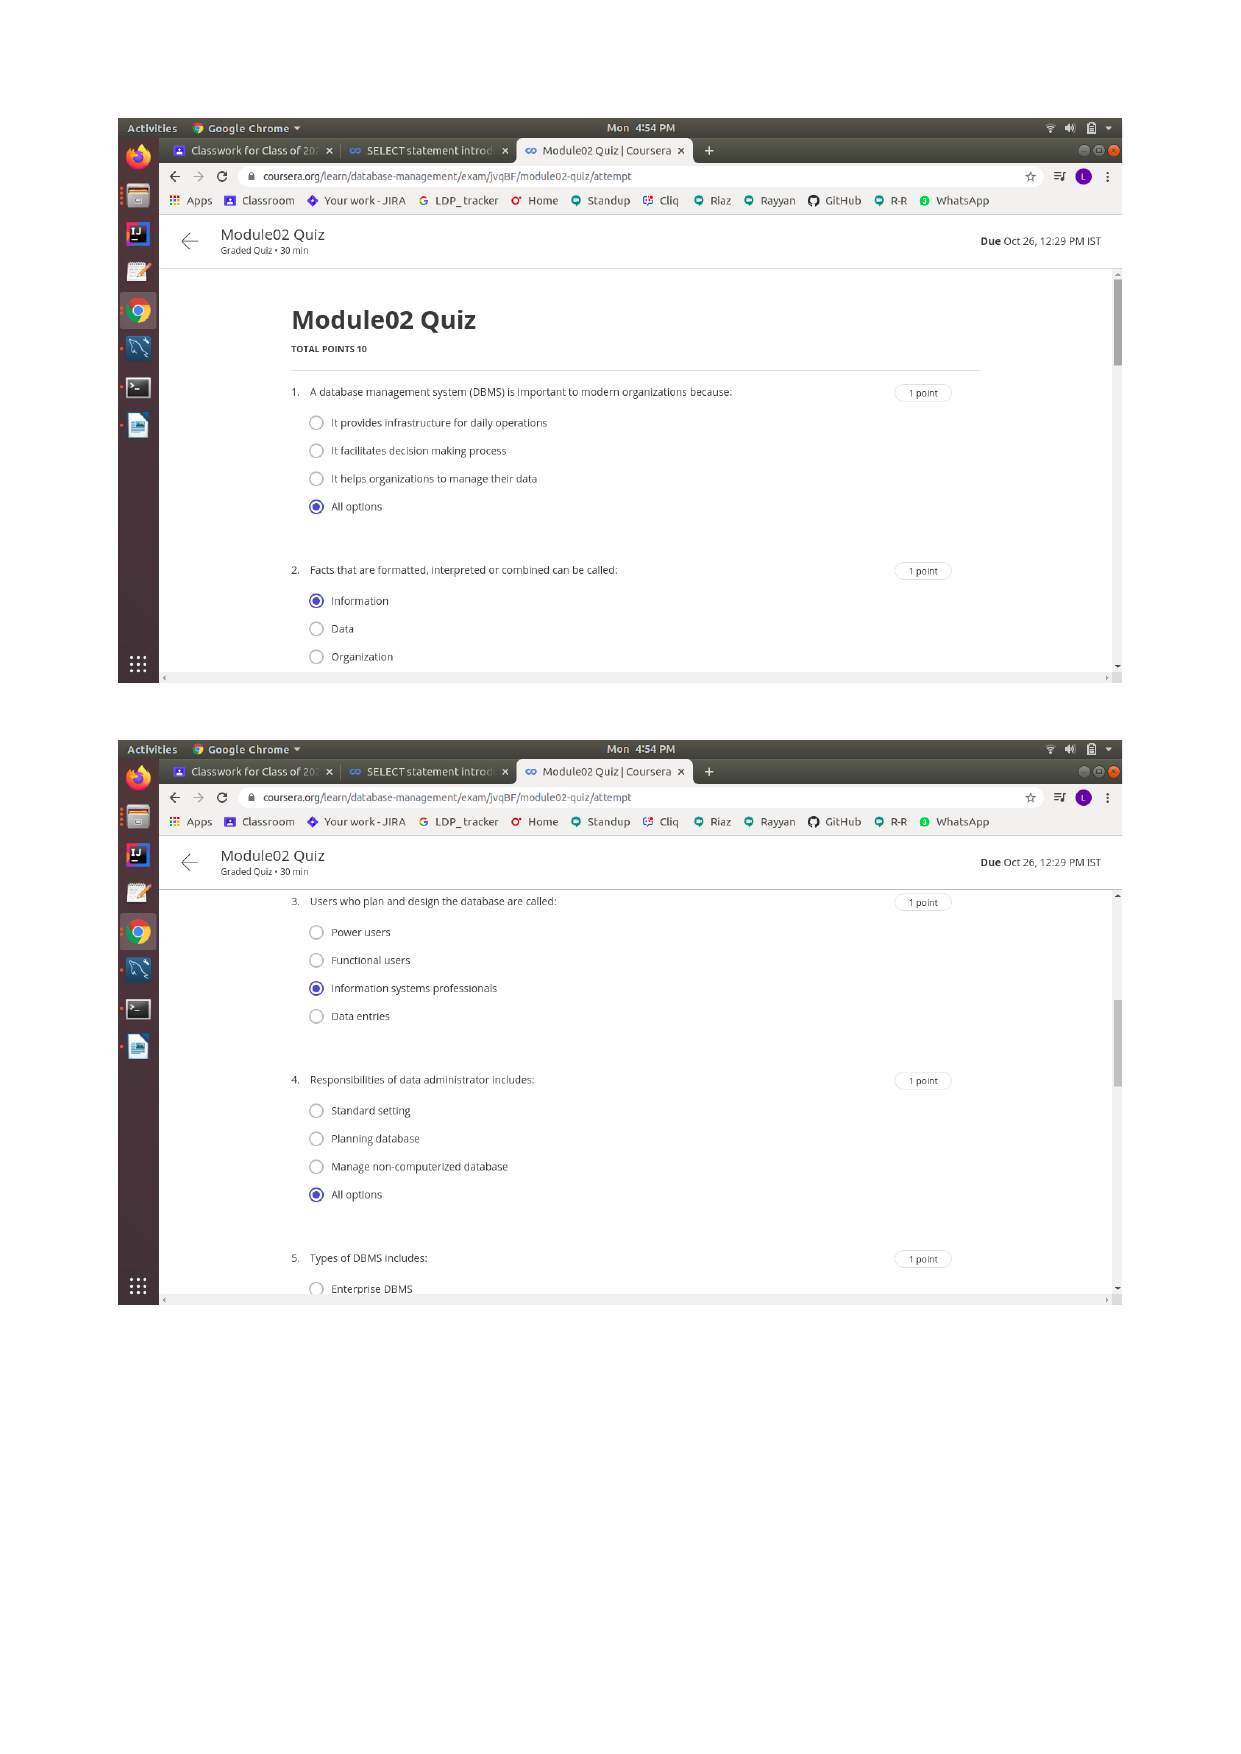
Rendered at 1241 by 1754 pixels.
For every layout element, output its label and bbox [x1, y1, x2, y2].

picture [118, 740, 1123, 1305]
picture [118, 118, 1123, 683]
